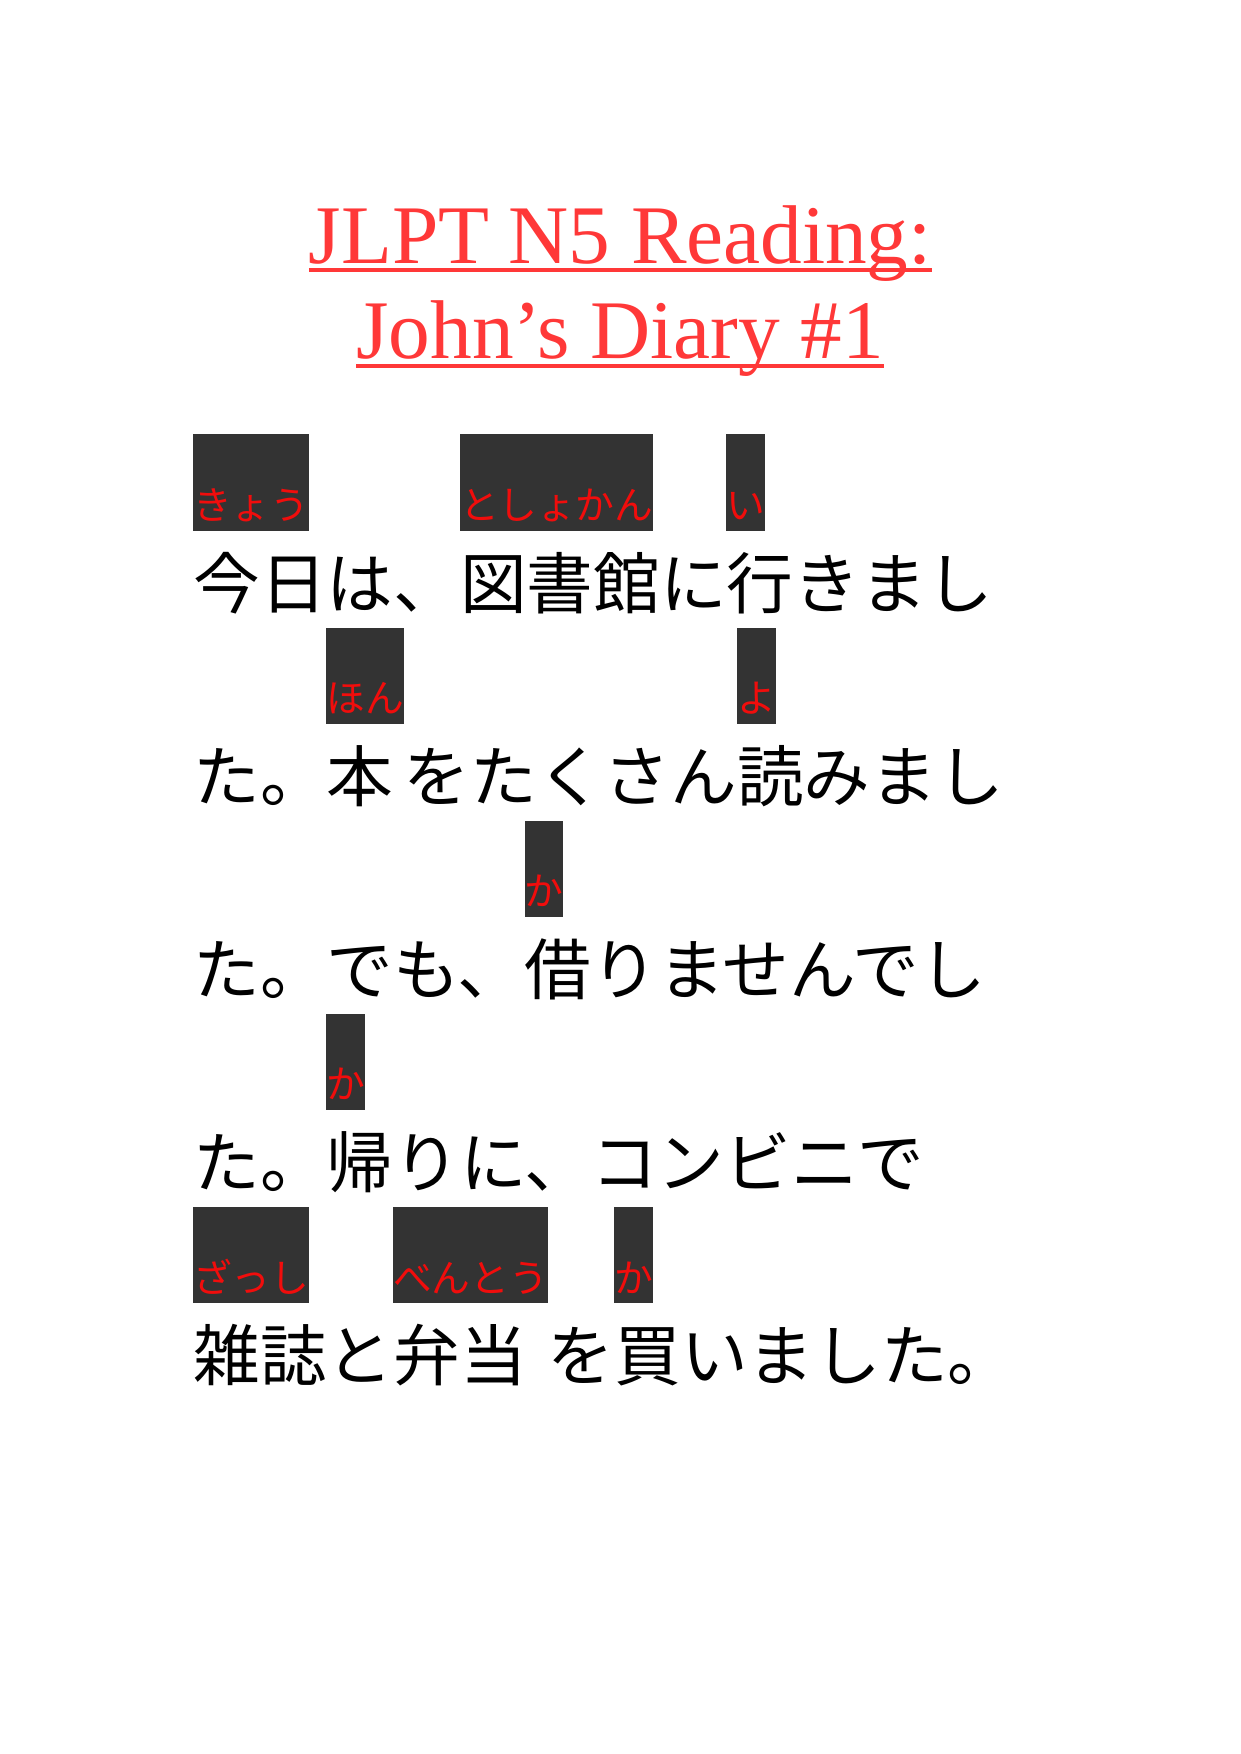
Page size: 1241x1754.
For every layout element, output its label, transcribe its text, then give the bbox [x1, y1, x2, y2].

text 今日きょうは、図書館としょかんに行いきました。本ほんをたくさん読みよました。でも、借りかませんでした。帰かりに、コンビニで雑誌ざっしと弁当べんとうを買かいました。日本にはんのコンビニは、とても便利べんりです。 [193, 434, 1047, 1400]
text JLPT N5 Reading: John’s Diary #1 [193, 185, 1047, 377]
